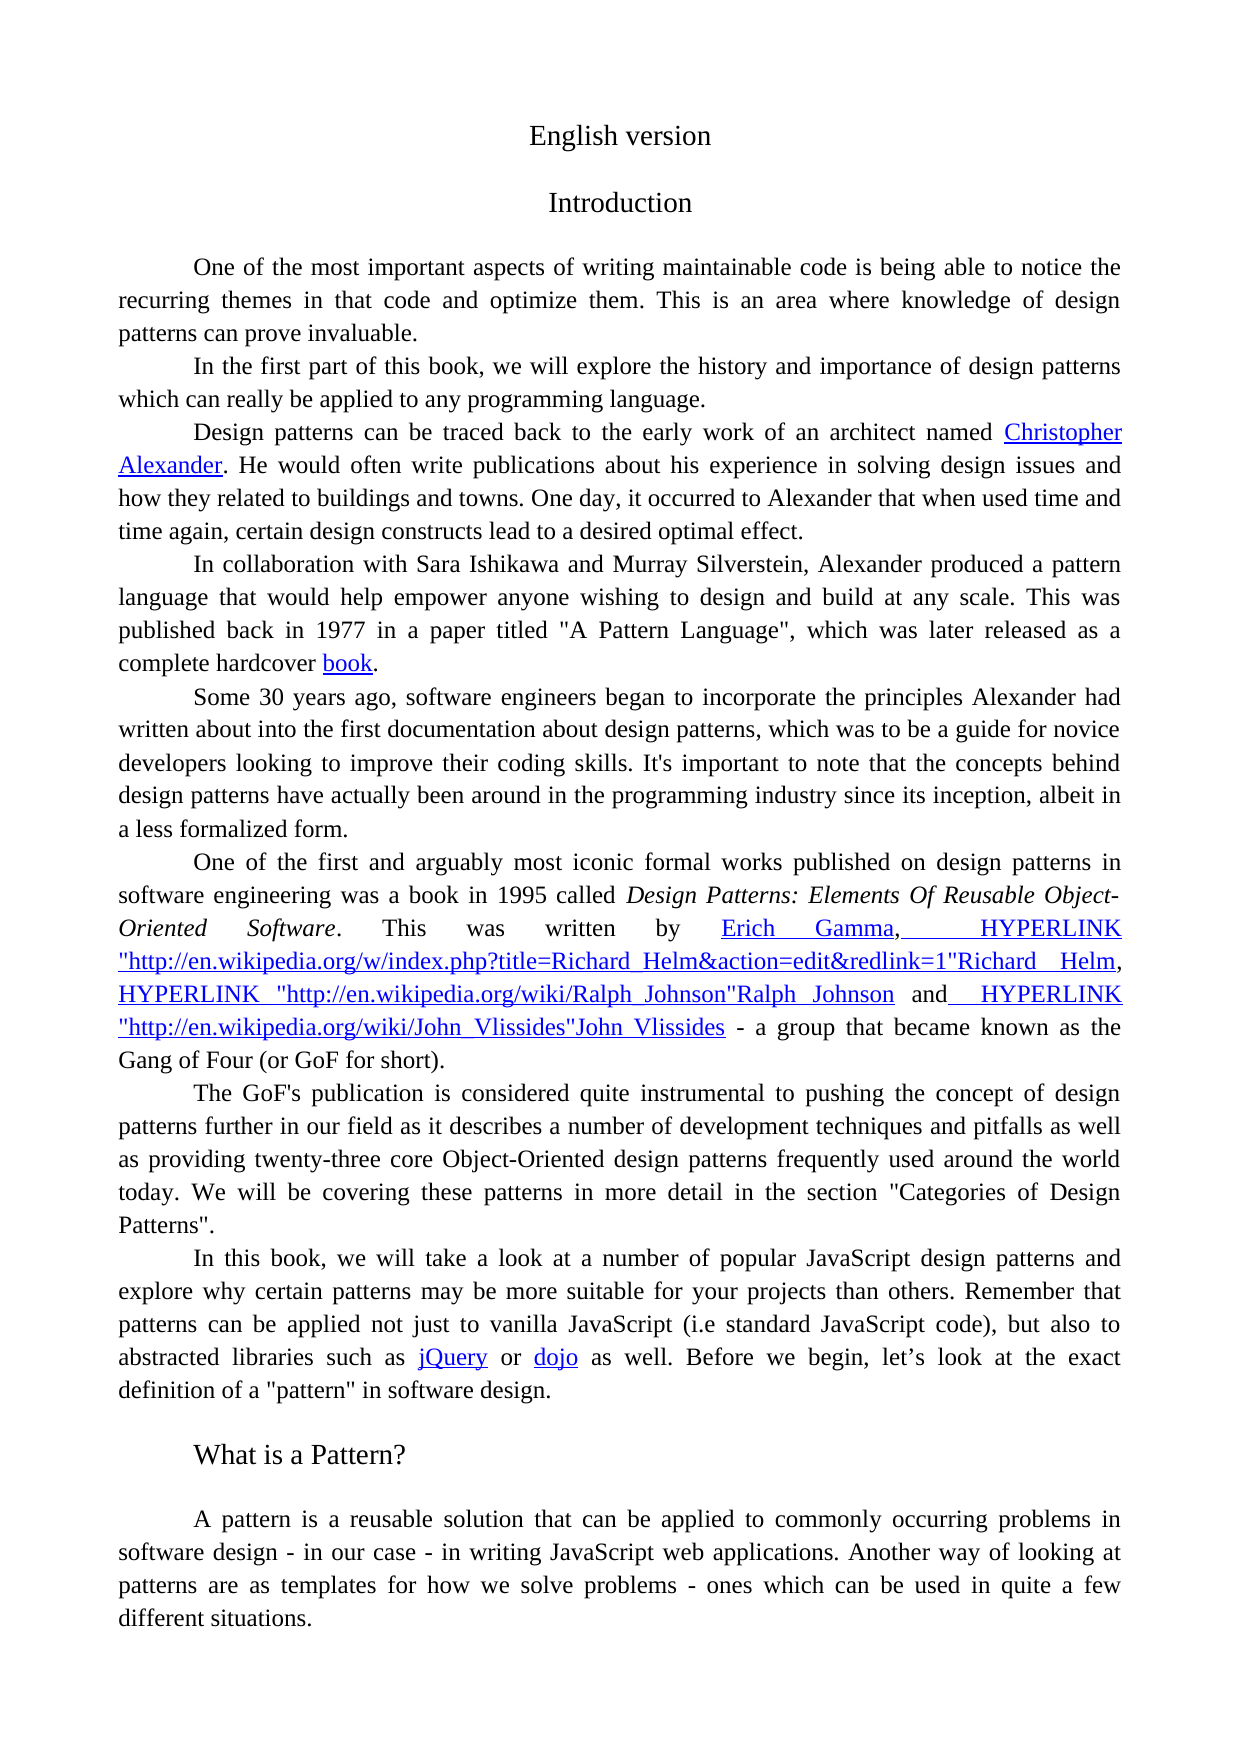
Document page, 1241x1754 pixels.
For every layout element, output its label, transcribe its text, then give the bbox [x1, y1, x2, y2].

text The GoF's publication is considered quite instrumental to pushing the concept of design patterns further in our field as it describes a number of development techniques and pitfalls as well as providing twenty-three core Object-Oriented design patterns frequently used around the world today. We will be covering these patterns in more detail in the section "Categories of Design Patterns". [118, 1078, 1122, 1239]
text In collaboration with Sara Ishikawa and Murray Silverstein, Alexander produced a pattern language that would help empower anyone wishing to design and build at any scale. This was published back in 1977 in a paper titled "A Pattern Language", which was later released as a complete hardcover book. [118, 549, 1122, 677]
text In this book, we will take a look at a number of popular JavaScript design patterns and explore why certain patterns may be more suitable for your projects than others. Remember that patterns can be applied not just to vanilla JavaScript (i.e standard JavaScript code), but also to abstracted libraries such as jQuery or dojo as well. Before we begin, let’s look at the exact definition of a "pattern" in software design. [118, 1243, 1122, 1404]
text Introduction [118, 185, 1122, 219]
text English version [118, 118, 1122, 152]
text One of the first and arguably most iconic formal works published on design patterns in software engineering was a book in 1995 called Design Patterns: Elements Of Reusable Object-Oriented Software. This was written by Erich Gamma, HYPERLINK "http://en.wikipedia.org/w/index.php?title=Richard_Helm&action=edit&redlink=1"Richard Helm, HYPERLINK "http://en.wikipedia.org/wiki/Ralph_Johnson"Ralph Johnson and HYPERLINK "http://en.wikipedia.org/wiki/John_Vlissides"John Vlissides - a group that became known as the Gang of Four (or GoF for short). [118, 847, 1122, 1073]
text One of the most important aspects of writing maintainable code is being able to notice the recurring themes in that code and optimize them. This is an area where knowledge of design patterns can prove invaluable. [118, 252, 1122, 347]
text Some 30 years ago, software engineers began to incorporate the principles Alexander had written about into the first documentation about design patterns, which was to be a guide for novice developers looking to improve their coding skills. It's important to note that the concepts behind design patterns have actually been around in the programming industry since its inception, albeit in a less formalized form. [118, 682, 1122, 842]
text In the first part of this book, we will explore the history and importance of design patterns which can really be applied to any programming language. [118, 351, 1122, 413]
text A pattern is a reusable solution that can be applied to commonly occurring problems in software design - in our case - in writing JavaScript web applications. Another way of looking at patterns are as templates for how we solve problems - ones which can be used in quite a few different situations. [118, 1504, 1122, 1632]
text What is a Pattern? [118, 1437, 1122, 1470]
text Design patterns can be traced back to the early work of an architect named Christopher Alexander. He would often write publications about his experience in solving design issues and how they related to buildings and towns. One day, it occurred to Alexander that when used time and time again, certain design constructs lead to a desired optimal effect. [118, 417, 1122, 545]
